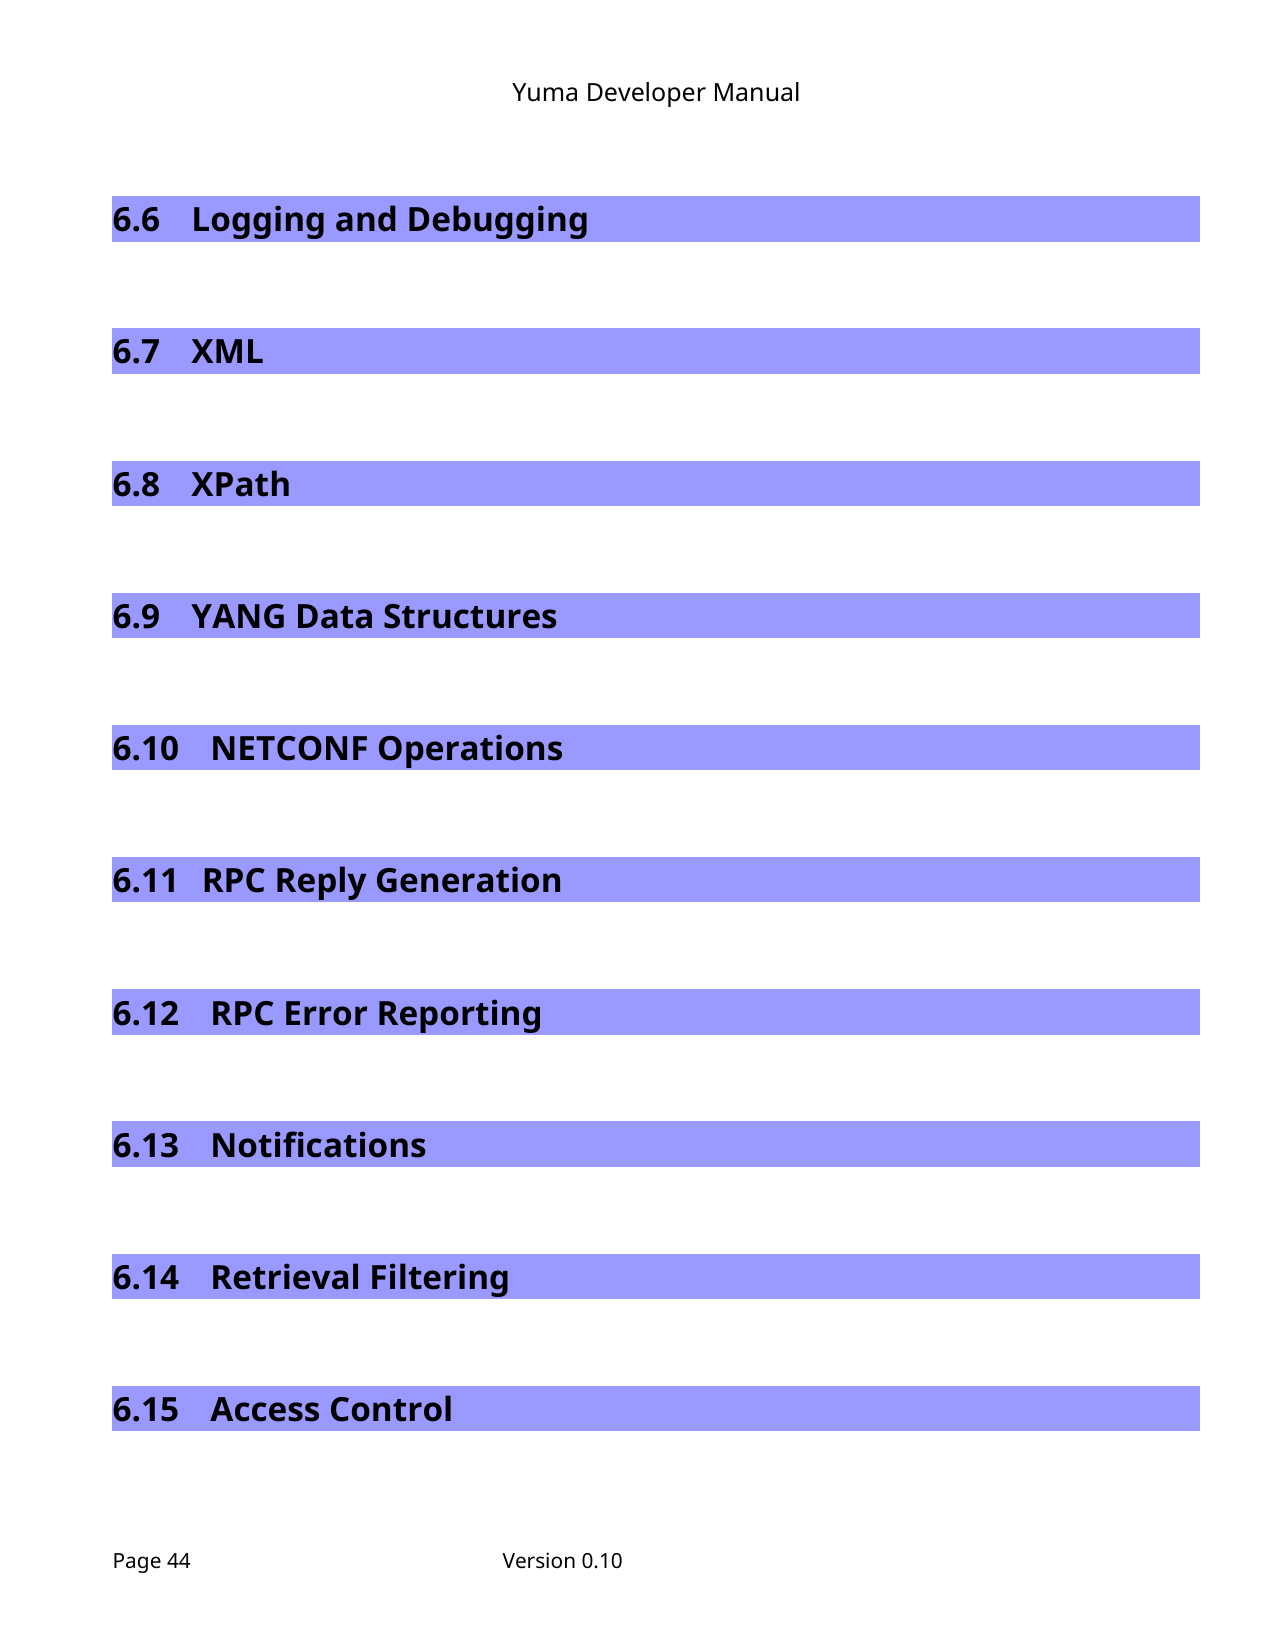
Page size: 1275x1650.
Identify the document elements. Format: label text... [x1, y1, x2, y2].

subtitle Notifications [112, 1121, 1200, 1167]
subtitle Access Control [112, 1386, 1200, 1431]
subtitle XML [112, 328, 1200, 374]
subtitle RPC Reply Generation [112, 857, 1200, 902]
subtitle XPath [112, 461, 1200, 506]
subtitle Retrieval Filtering [112, 1254, 1200, 1299]
subtitle Logging and Debugging [112, 196, 1200, 242]
subtitle RPC Error Reporting [112, 989, 1200, 1035]
subtitle YANG Data Structures [112, 593, 1200, 638]
subtitle NETCONF Operations [112, 725, 1200, 770]
